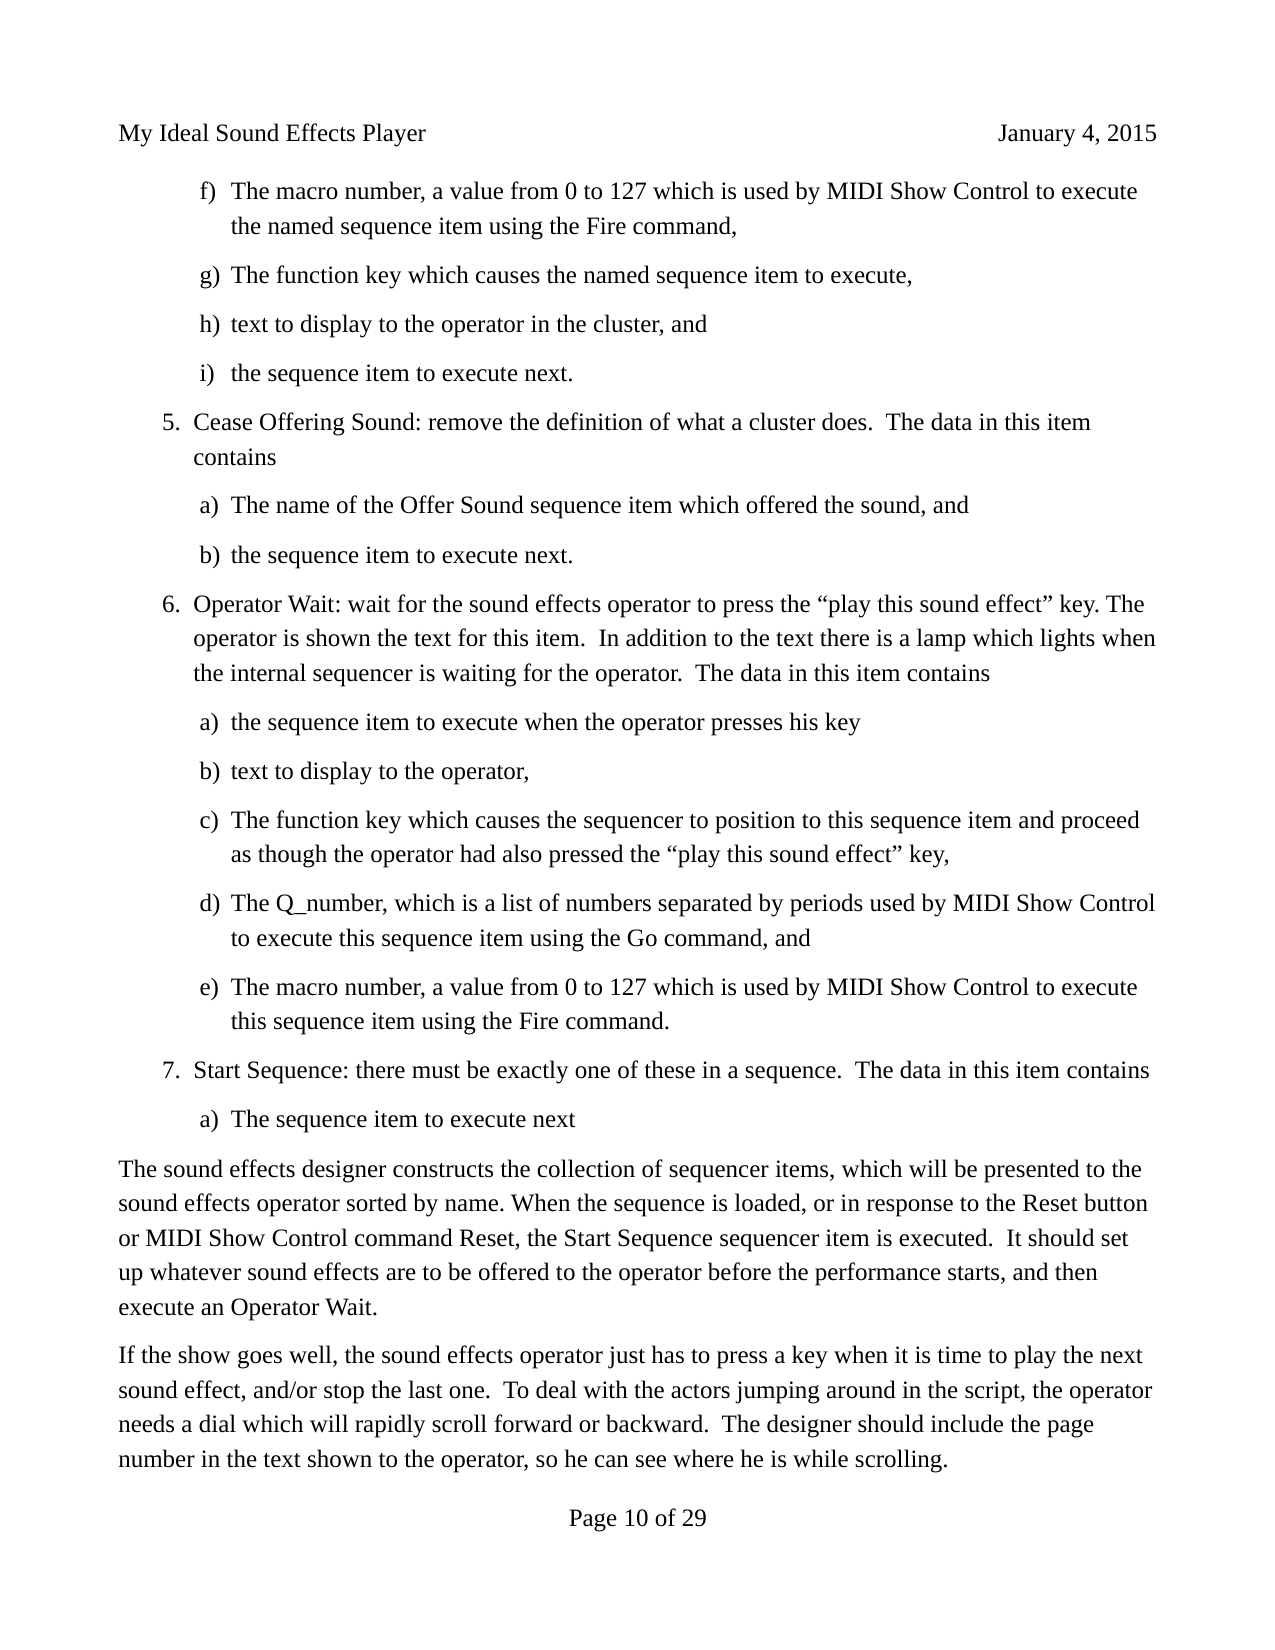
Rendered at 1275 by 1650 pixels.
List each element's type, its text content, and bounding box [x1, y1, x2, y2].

list The sequence item to execute next [193, 1104, 1157, 1133]
list the sequence item to execute next. [193, 358, 1157, 387]
list the sequence item to execute next. [193, 540, 1157, 568]
list Cease Offering Sound: remove the definition of what a cluster does. The data in this item contains [156, 407, 1157, 470]
list The macro number, a value from 0 to 127 which is used by MIDI Show Control to execute the named sequence item using the Fire command, [193, 176, 1157, 239]
list The name of the Offer Sound sequence item which offered the sound, and [193, 491, 1157, 519]
list text to display to the operator in the cluster, and [193, 309, 1157, 338]
list text to display to the operator, [193, 756, 1157, 784]
list The function key which causes the named sequence item to execute, [193, 260, 1157, 289]
list The function key which causes the sequencer to position to this sequence item and proceed as though the operator had also pressed the “play this sound effect” key, [193, 805, 1157, 868]
list Operator Wait: wait for the sound effects operator to press the “play this sound effect” key. The operator is shown the text for this item. In addition to the text there is a lamp which lights when the internal sequencer is waiting for the operator. The data in this item contains [156, 589, 1157, 686]
list the sequence item to execute when the operator presses his key [193, 707, 1157, 736]
text The sound effects designer constructs the collection of sequencer items, which will be presented to the sound effects operator sorted by name. When the sequence is loaded, or in response to the Reset button or MIDI Show Control command Reset, the Start Sequence sequencer item is executed. It should set up whatever sound effects are to be offered to the operator before the performance starts, and then execute an Operator Wait. [118, 1154, 1157, 1320]
text If the show goes well, the sound effects operator just has to press a key when it is time to play the next sound effect, and/or stop the last one. To deal with the actors jumping around in the script, the operator needs a dial which will rapidly scroll forward or backward. The designer should include the page number in the text shown to the operator, so he can see where he is while scrolling. [118, 1341, 1157, 1473]
list The macro number, a value from 0 to 127 which is used by MIDI Show Control to execute this sequence item using the Fire command. [193, 972, 1157, 1035]
list Start Sequence: there must be exactly one of these in a sequence. The data in this item contains [156, 1056, 1157, 1084]
list The Q_number, which is a list of numbers separated by periods used by MIDI Show Control to execute this sequence item using the Go command, and [193, 888, 1157, 952]
